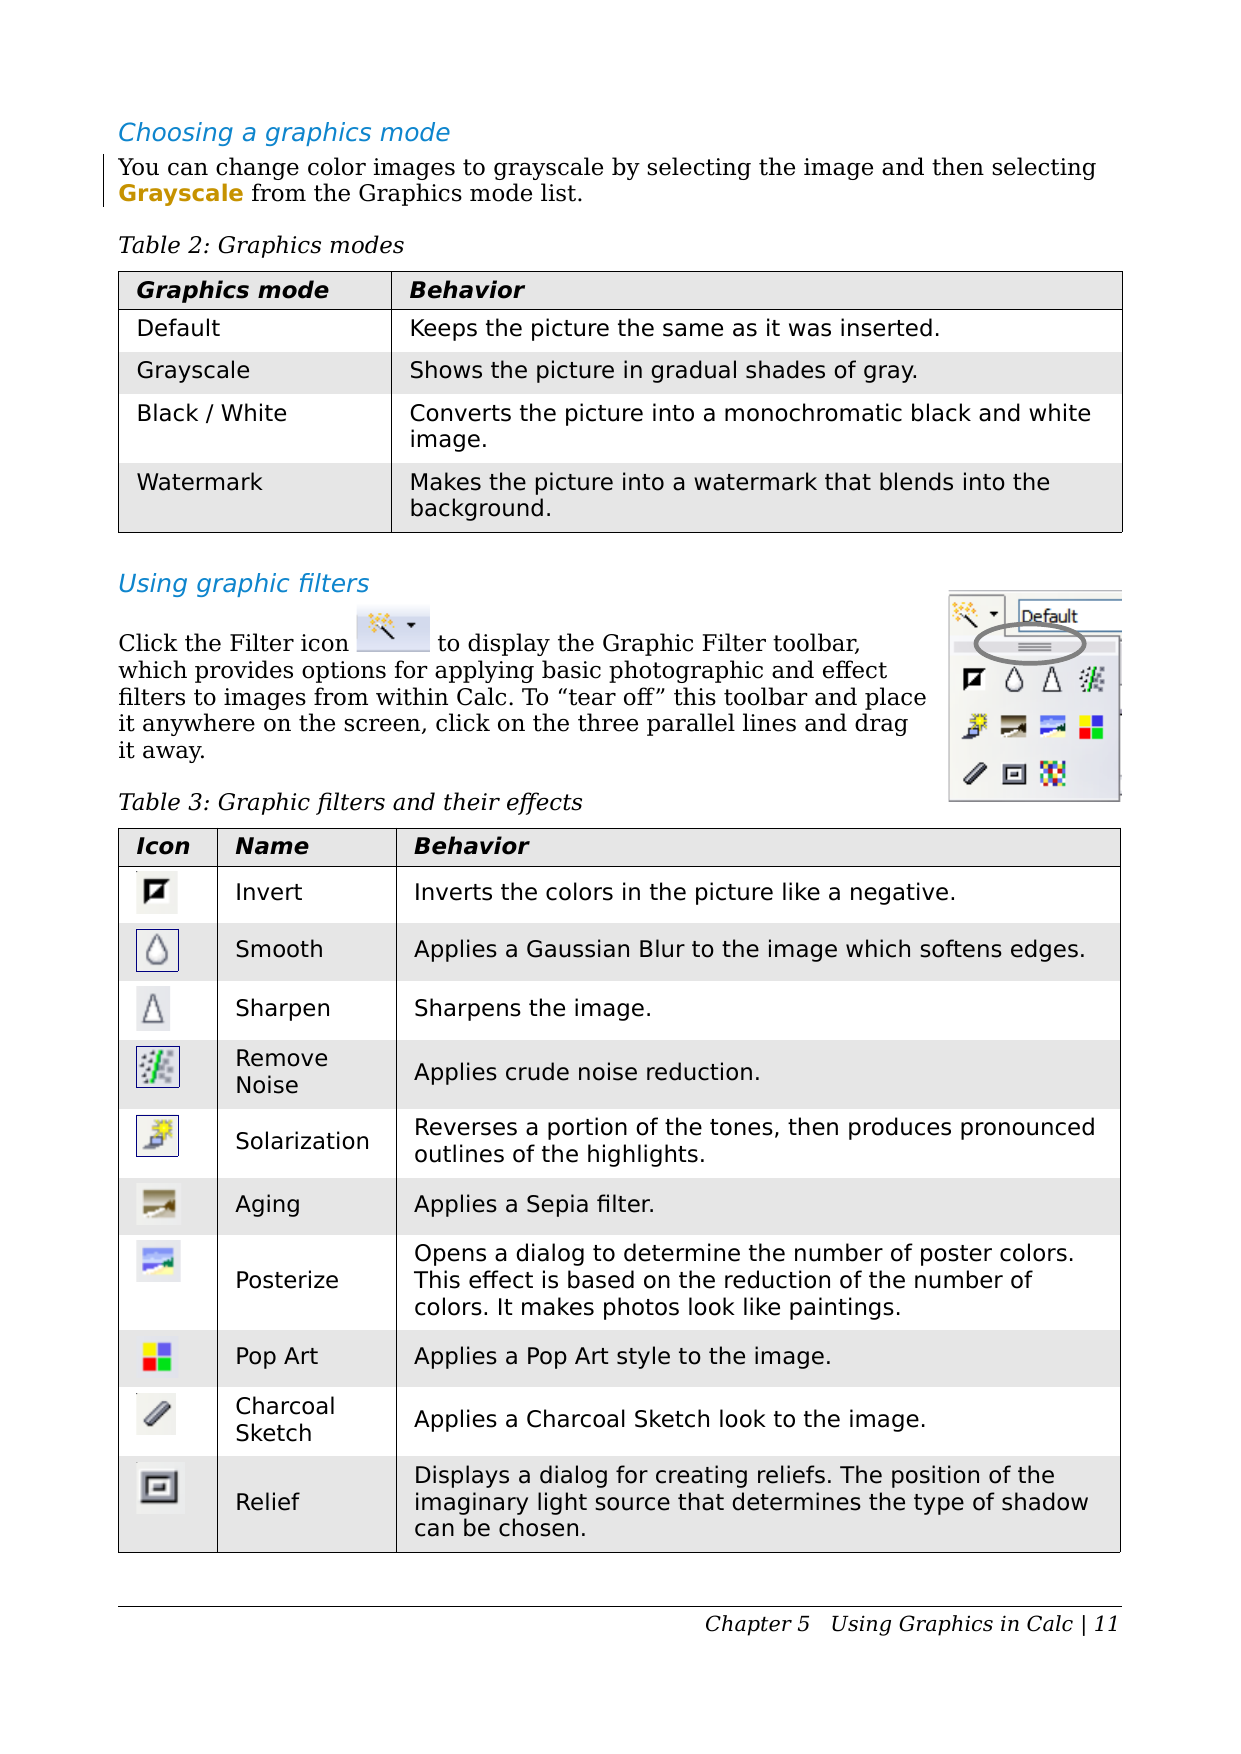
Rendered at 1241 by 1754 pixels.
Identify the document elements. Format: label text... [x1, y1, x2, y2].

table_cell [119, 1109, 217, 1178]
table_cell Applies a Gaussian Blur to the image which softens edges. [397, 923, 1120, 981]
table_cell Remove Noise [218, 1040, 396, 1109]
text Table 3: Graphic filters and their effects [118, 789, 1122, 815]
picture [137, 930, 178, 971]
table_cell Applies a Sepia filter. [397, 1178, 1120, 1235]
table_cell Makes the picture into a watermark that blends into the background. [392, 463, 1122, 532]
picture [136, 1183, 182, 1225]
picture [136, 1336, 179, 1378]
table_header Name [218, 829, 396, 866]
table_cell Posterize [218, 1235, 396, 1330]
table_cell Converts the picture into a monochromatic black and white image. [392, 394, 1122, 463]
table_header Icon [119, 829, 217, 866]
table_cell [119, 923, 217, 981]
picture [136, 1462, 186, 1514]
text Table 2: Graphics modes [118, 232, 1122, 259]
table_cell [119, 1235, 217, 1330]
table_cell [119, 867, 217, 923]
table_cell Sharpens the image. [397, 981, 1120, 1040]
picture [356, 604, 430, 652]
picture [948, 590, 1122, 802]
table_header Behavior [397, 829, 1120, 866]
table_cell Inverts the colors in the picture like a negative. [397, 867, 1120, 923]
table_cell [119, 1040, 217, 1109]
table_cell Relief [218, 1456, 396, 1552]
table_cell Aging [218, 1178, 396, 1235]
table_cell Grayscale [119, 352, 391, 394]
subtitle Choosing a graphics mode [118, 118, 1122, 147]
table_cell Opens a dialog to determine the number of poster colors. This effect is based on the reduction of the number of colors. It makes photos look like paintings. [397, 1235, 1120, 1330]
table_cell Reverses a portion of the tones, then produces pronounced outlines of the highlights. [397, 1109, 1120, 1178]
picture [136, 1393, 176, 1435]
table_cell Watermark [119, 463, 391, 532]
table_cell Applies a Charcoal Sketch look to the image. [397, 1388, 1120, 1456]
table_cell [119, 1388, 217, 1456]
table_cell Displays a dialog for creating reliefs. The position of the imaginary light source that determines the type of shadow can be chosen. [397, 1456, 1120, 1552]
table_cell Applies crude noise reduction. [397, 1040, 1120, 1109]
table_header Behavior [392, 272, 1122, 309]
text You can change color images to grayscale by selecting the image and then selecting Grayscale from the Graphics mode list. [118, 154, 1122, 207]
subtitle Using graphic filters [118, 569, 1122, 598]
table_cell [119, 1178, 217, 1235]
picture [136, 1240, 181, 1282]
table_cell Smooth [218, 923, 396, 981]
table_cell [119, 981, 217, 1040]
table_cell Charcoal Sketch [218, 1388, 396, 1456]
table_header Graphics mode [119, 272, 391, 309]
picture [137, 1047, 179, 1087]
table_cell [119, 1456, 217, 1552]
table_cell Black / White [119, 394, 391, 463]
picture [136, 871, 178, 914]
table_cell [119, 1330, 217, 1387]
text Click the Filter icon to display the Graphic Filter toolbar, which provides options for applying basic photographic and effect filters to images from within Calc. To “tear off” this toolbar and place it anywhere on the screen, click on the three parallel lines and drag it away. [118, 604, 948, 764]
table_cell Shows the picture in gradual shades of gray. [392, 352, 1122, 394]
table_cell Sharpen [218, 981, 396, 1040]
table_cell Pop Art [218, 1330, 396, 1387]
table_cell Default [119, 310, 391, 352]
table_cell Solarization [218, 1109, 396, 1178]
table_cell Applies a Pop Art style to the image. [397, 1330, 1120, 1387]
picture [136, 986, 170, 1031]
picture [137, 1116, 178, 1156]
table_cell Invert [218, 867, 396, 923]
table_cell Keeps the picture the same as it was inserted. [392, 310, 1122, 352]
